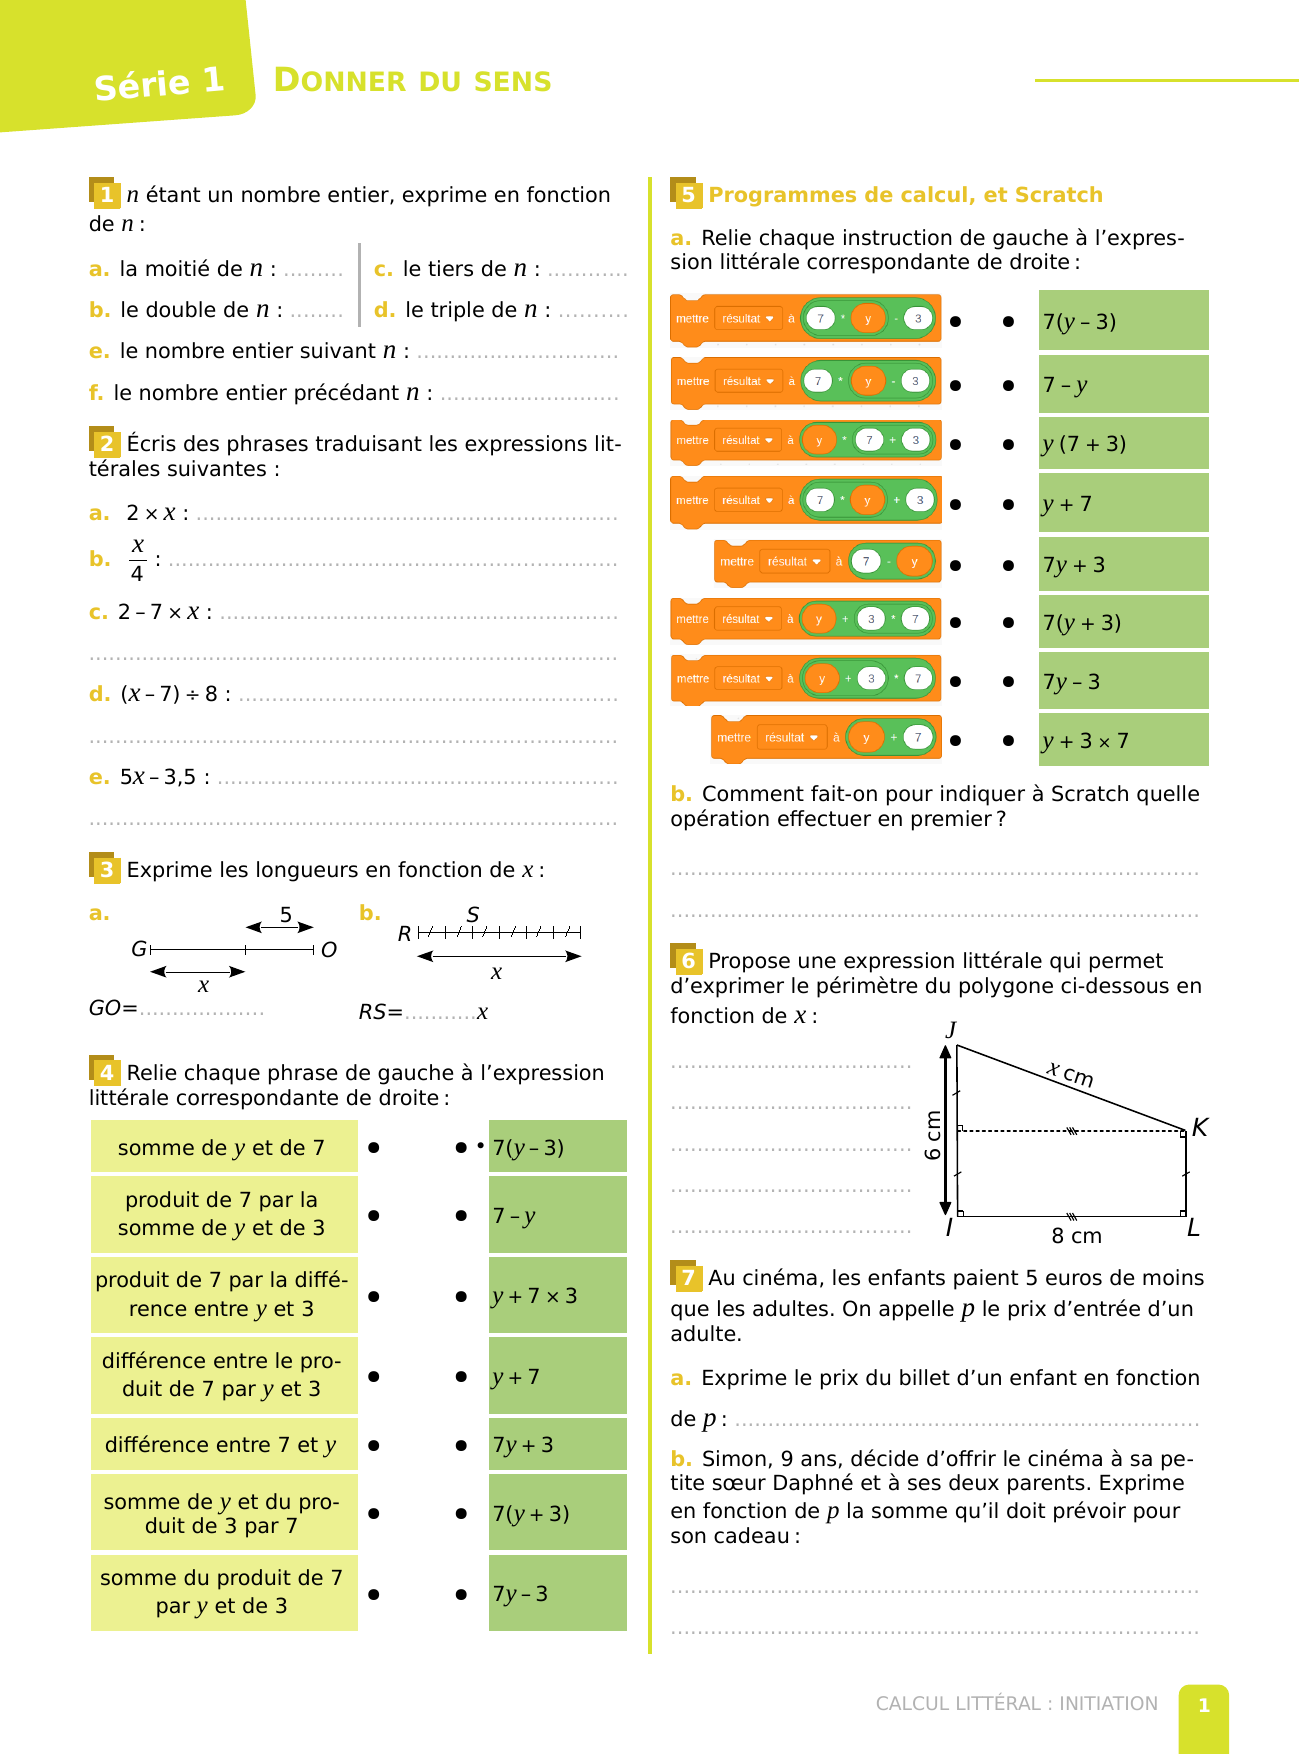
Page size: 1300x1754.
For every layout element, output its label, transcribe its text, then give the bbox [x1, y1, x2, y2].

table_cell [363, 1337, 389, 1414]
table_header • [450, 1120, 484, 1172]
table_cell [976, 413, 995, 469]
picture [670, 420, 942, 466]
table_cell [450, 1555, 484, 1631]
table_cell [450, 1474, 484, 1550]
table_cell 7y – 3 [1039, 652, 1209, 709]
table_cell 7y + 3 [1039, 537, 1209, 591]
table_header [393, 1120, 446, 1172]
table_cell [450, 1257, 484, 1333]
table_cell [450, 1337, 484, 1414]
table_cell [995, 709, 1034, 766]
table_header [363, 1120, 389, 1172]
table_cell [393, 1474, 446, 1550]
table_cell 7(y + 3) [489, 1474, 627, 1550]
table_cell [976, 350, 995, 413]
picture [710, 715, 942, 764]
table_cell produit de 7 par la somme de y et de 3 [91, 1176, 358, 1253]
table_cell [995, 413, 1034, 469]
text RS=...........x [359, 996, 629, 1025]
table_cell produit de 7 par la diffé­rence entre y et 3 [91, 1257, 358, 1333]
picture [670, 598, 942, 645]
picture [670, 357, 942, 410]
table_cell [944, 709, 976, 766]
list le nombre entier précédant n : [88, 367, 629, 408]
table_cell [944, 648, 976, 709]
table_cell [976, 709, 995, 766]
table_cell 7(y + 3) [1039, 595, 1209, 648]
list Exprime le prix du billet d’un enfant en fonction de p : [670, 1352, 1211, 1435]
table_cell y + 7 × 3 [489, 1257, 627, 1333]
list (x – 7) ÷ 8 : [88, 669, 629, 751]
table_header somme de y et de 7 [91, 1120, 358, 1172]
table_cell [995, 591, 1034, 648]
table_header [944, 286, 976, 350]
table_header 7(y – 3) [489, 1120, 627, 1172]
table_cell différence entre le pro­duit de 7 par y et 3 [91, 1337, 358, 1414]
list 2 – 7 × x : [88, 586, 629, 669]
table_header 7(y – 3) [1039, 290, 1209, 350]
table_cell y + 3 × 7 [1039, 713, 1209, 766]
subtitle Programmes de calcul, et Scratch [696, 177, 1211, 208]
table_cell 7y + 3 [489, 1418, 627, 1470]
table_cell [995, 350, 1034, 413]
list Comment fait-on pour indiquer à Scratch quelle opération effectuer en premier ? [670, 782, 1211, 831]
list 5x – 3,5 : [88, 751, 629, 834]
text GO=................… [88, 996, 359, 1021]
table_cell somme du produit de 7 par y et de 3 [91, 1555, 358, 1631]
list 2 × x : [88, 487, 629, 529]
table_cell [363, 1176, 389, 1253]
picture [670, 654, 942, 706]
table_header [976, 286, 995, 350]
table_cell [672, 537, 940, 591]
table_cell 7 – y [1039, 355, 1209, 413]
table_cell 7y – 3 [489, 1555, 627, 1631]
table_cell y + 7 [489, 1337, 627, 1414]
list le triple de n : [373, 284, 629, 326]
table_cell [363, 1257, 389, 1333]
table_cell [363, 1418, 389, 1470]
table_cell [944, 591, 976, 648]
table_cell [672, 713, 940, 766]
table_cell [976, 469, 995, 532]
subtitle Relie chaque phrase de gauche à l’expression littérale correspondante de droite : [88, 1054, 629, 1110]
table_cell [944, 533, 976, 591]
table_cell différence entre 7 et y [91, 1418, 358, 1470]
table_cell [976, 648, 995, 709]
table_cell [944, 469, 976, 532]
table_cell [363, 1555, 389, 1631]
table_cell [393, 1418, 446, 1470]
list : [88, 529, 629, 586]
table_cell [976, 591, 995, 648]
picture [670, 293, 942, 348]
subtitle Au cinéma, les enfants paient 5 euros de moins que les adultes. On appelle p le prix d’entrée d’un adulte. [670, 1260, 1211, 1346]
picture [713, 539, 942, 588]
list la moitié de n : [88, 243, 344, 284]
picture [670, 476, 942, 530]
table_cell [393, 1337, 446, 1414]
list le double de n : [88, 284, 344, 326]
table_cell [450, 1418, 484, 1470]
table_cell y + 7 [1039, 473, 1209, 532]
subtitle Propose une expression littérale qui permet d’exprimer le périmètre du polygone ci-dessous en fonction de x : [670, 943, 1211, 1029]
table_cell [995, 648, 1034, 709]
subtitle Écris des phrases traduisant les expressions lit­térales suivantes : [88, 426, 629, 481]
table_cell [393, 1257, 446, 1333]
table_cell 7 – y [489, 1176, 627, 1253]
table_cell [995, 469, 1034, 532]
table_cell [450, 1176, 484, 1253]
subtitle n étant un nombre entier, exprime en fonction de n : [88, 177, 629, 237]
table_cell [363, 1474, 389, 1550]
table_cell [393, 1555, 446, 1631]
list Relie chaque instruction de gauche à l’expres­sion littérale correspondante de droite : [670, 226, 1211, 274]
table_cell [944, 413, 976, 469]
table_cell [995, 533, 1034, 591]
table_cell [976, 533, 995, 591]
table_cell [944, 350, 976, 413]
list le tiers de n : [373, 243, 629, 284]
list le nombre entier suivant n : [88, 326, 629, 367]
list Simon, 9 ans, décide d’offrir le cinéma à sa pe­tite sœur Daphné et à ses deux parents. Exprime en fonction de p la somme qu’il doit prévoir pour son cadeau : [670, 1447, 1211, 1548]
table_cell y (7 + 3) [1039, 417, 1209, 469]
table_cell somme de y et du pro­duit de 3 par 7 [91, 1474, 358, 1550]
table_header [995, 286, 1034, 350]
table_cell [393, 1176, 446, 1253]
subtitle Exprime les longueurs en fonction de x : [114, 852, 629, 883]
